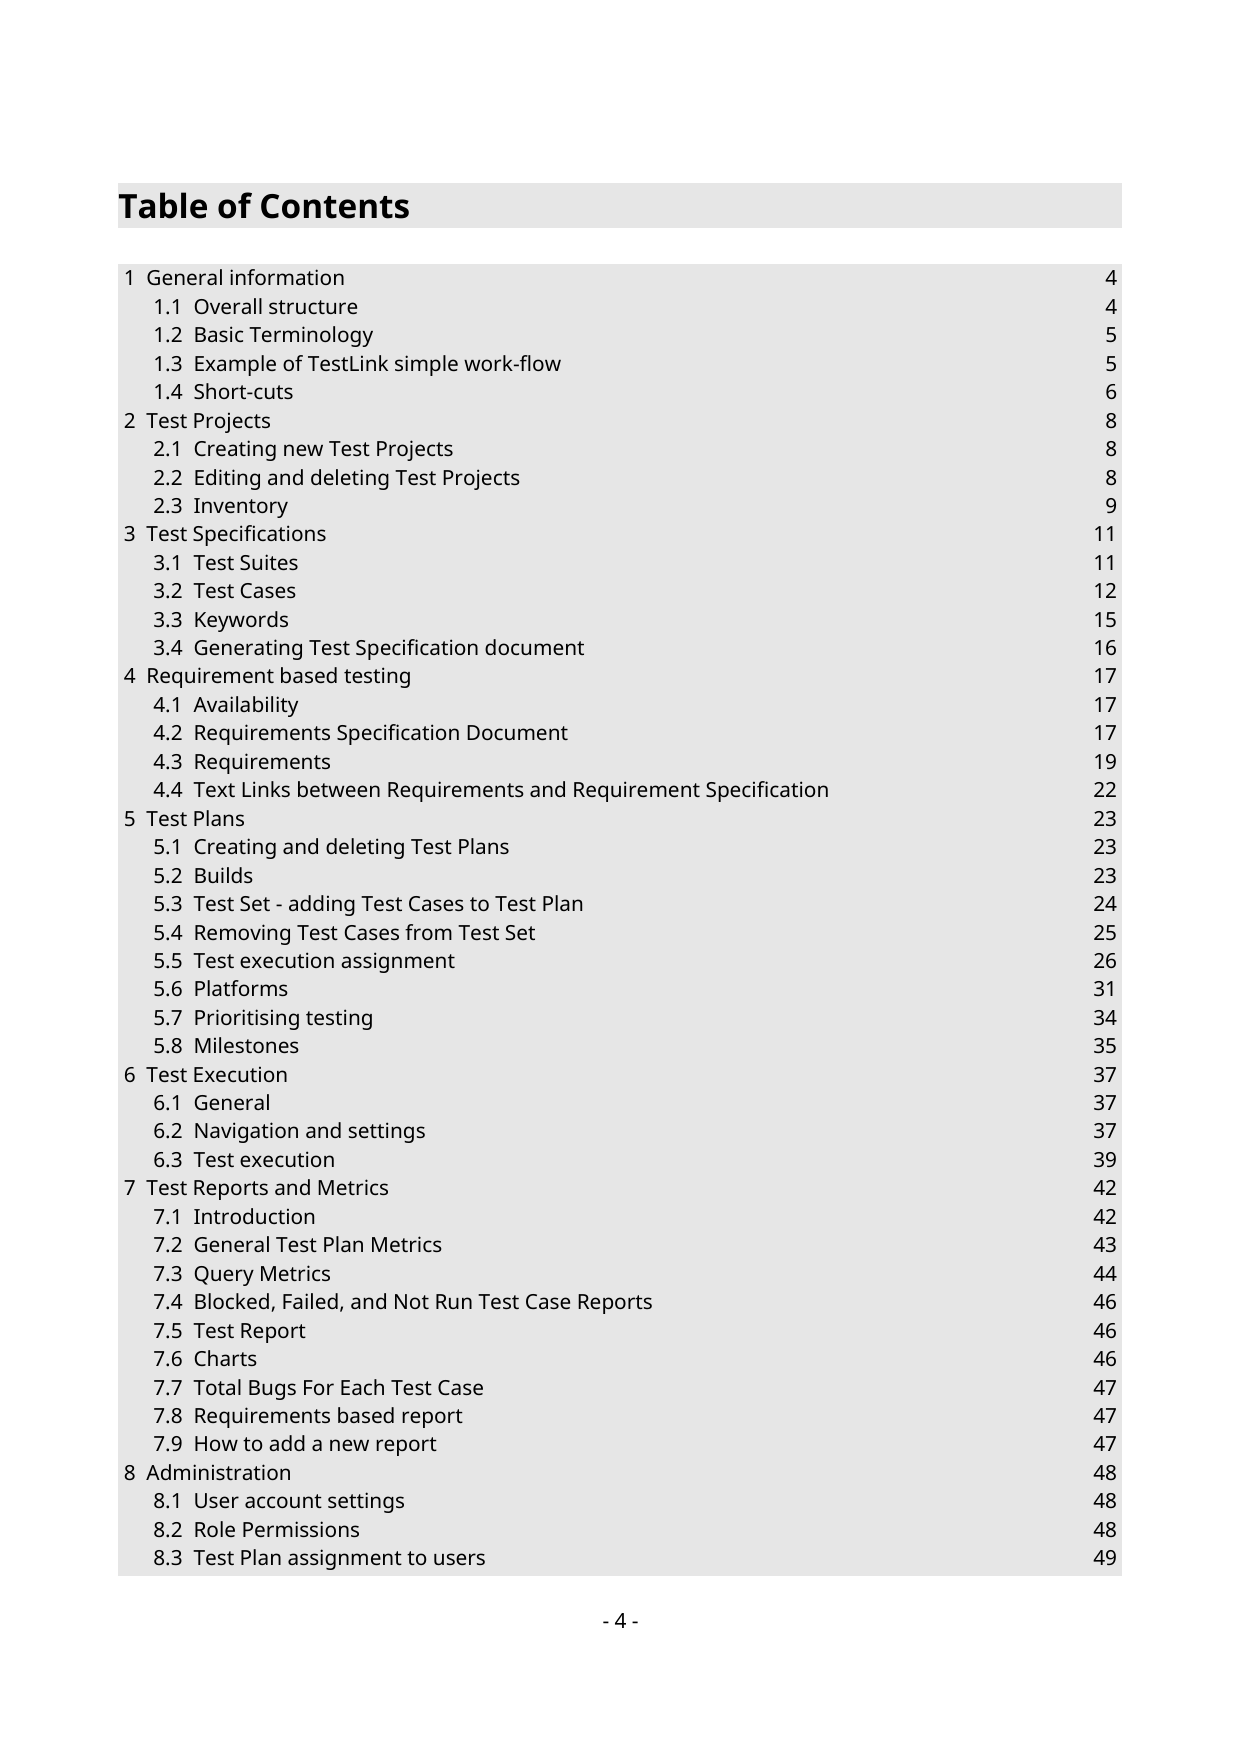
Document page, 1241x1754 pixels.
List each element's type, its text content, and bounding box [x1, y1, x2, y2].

text 5.6 Platforms 31 [148, 974, 1122, 1003]
text 7 Test Reports and Metrics 42 [118, 1173, 1122, 1202]
text 6.2 Navigation and settings 37 [148, 1117, 1122, 1145]
text 7.2 General Test Plan Metrics 43 [148, 1230, 1122, 1259]
text 4.4 Text Links between Requirements and Requirement Specification 22 [148, 775, 1122, 804]
text 1.4 Short-cuts 6 [148, 377, 1122, 406]
text 4 Requirement based testing 17 [118, 662, 1122, 690]
text 8.2 Role Permissions 48 [148, 1515, 1122, 1543]
text 5.2 Builds 23 [148, 861, 1122, 889]
text 7.4 Blocked, Failed, and Not Run Test Case Reports 46 [148, 1287, 1122, 1316]
text 8.3 Test Plan assignment to users 49 [148, 1543, 1122, 1572]
text 7.5 Test Report 46 [148, 1316, 1122, 1344]
text 7.6 Charts 46 [148, 1344, 1122, 1373]
text 2.1 Creating new Test Projects 8 [148, 434, 1122, 463]
text 6 Test Execution 37 [118, 1060, 1122, 1088]
text 2.2 Editing and deleting Test Projects 8 [148, 463, 1122, 491]
text 5.5 Test execution assignment 26 [148, 946, 1122, 974]
text 1.1 Overall structure 4 [148, 292, 1122, 320]
text 5.8 Milestones 35 [148, 1031, 1122, 1060]
text 1.2 Basic Terminology 5 [148, 320, 1122, 349]
text 4.1 Availability 17 [148, 690, 1122, 718]
text 3 Test Specifications 11 [118, 519, 1122, 548]
text 7.1 Introduction 42 [148, 1202, 1122, 1230]
subtitle Table of Contents [118, 183, 1122, 228]
text 5.1 Creating and deleting Test Plans 23 [148, 832, 1122, 861]
text 3.1 Test Suites 11 [148, 548, 1122, 576]
text 8 Administration 48 [118, 1458, 1122, 1486]
text 4.3 Requirements 19 [148, 747, 1122, 775]
text 2.3 Inventory 9 [148, 491, 1122, 519]
text 7.8 Requirements based report 47 [148, 1401, 1122, 1429]
text 3.3 Keywords 15 [148, 605, 1122, 633]
text 7.7 Total Bugs For Each Test Case 47 [148, 1373, 1122, 1401]
text 7.3 Query Metrics 44 [148, 1259, 1122, 1287]
text 1 General information 4 [118, 263, 1122, 292]
text 6.3 Test execution 39 [148, 1145, 1122, 1173]
text 3.2 Test Cases 12 [148, 576, 1122, 605]
text 3.4 Generating Test Specification document 16 [148, 633, 1122, 662]
text 5.4 Removing Test Cases from Test Set 25 [148, 918, 1122, 946]
text 8.1 User account settings 48 [148, 1486, 1122, 1515]
text 5 Test Plans 23 [118, 804, 1122, 832]
text 7.9 How to add a new report 47 [148, 1429, 1122, 1458]
text 5.7 Prioritising testing 34 [148, 1003, 1122, 1031]
text 2 Test Projects 8 [118, 406, 1122, 434]
text 4.2 Requirements Specification Document 17 [148, 718, 1122, 747]
text 1.3 Example of TestLink simple work-flow 5 [148, 349, 1122, 377]
text 5.3 Test Set - adding Test Cases to Test Plan 24 [148, 889, 1122, 918]
text 6.1 General 37 [148, 1088, 1122, 1117]
